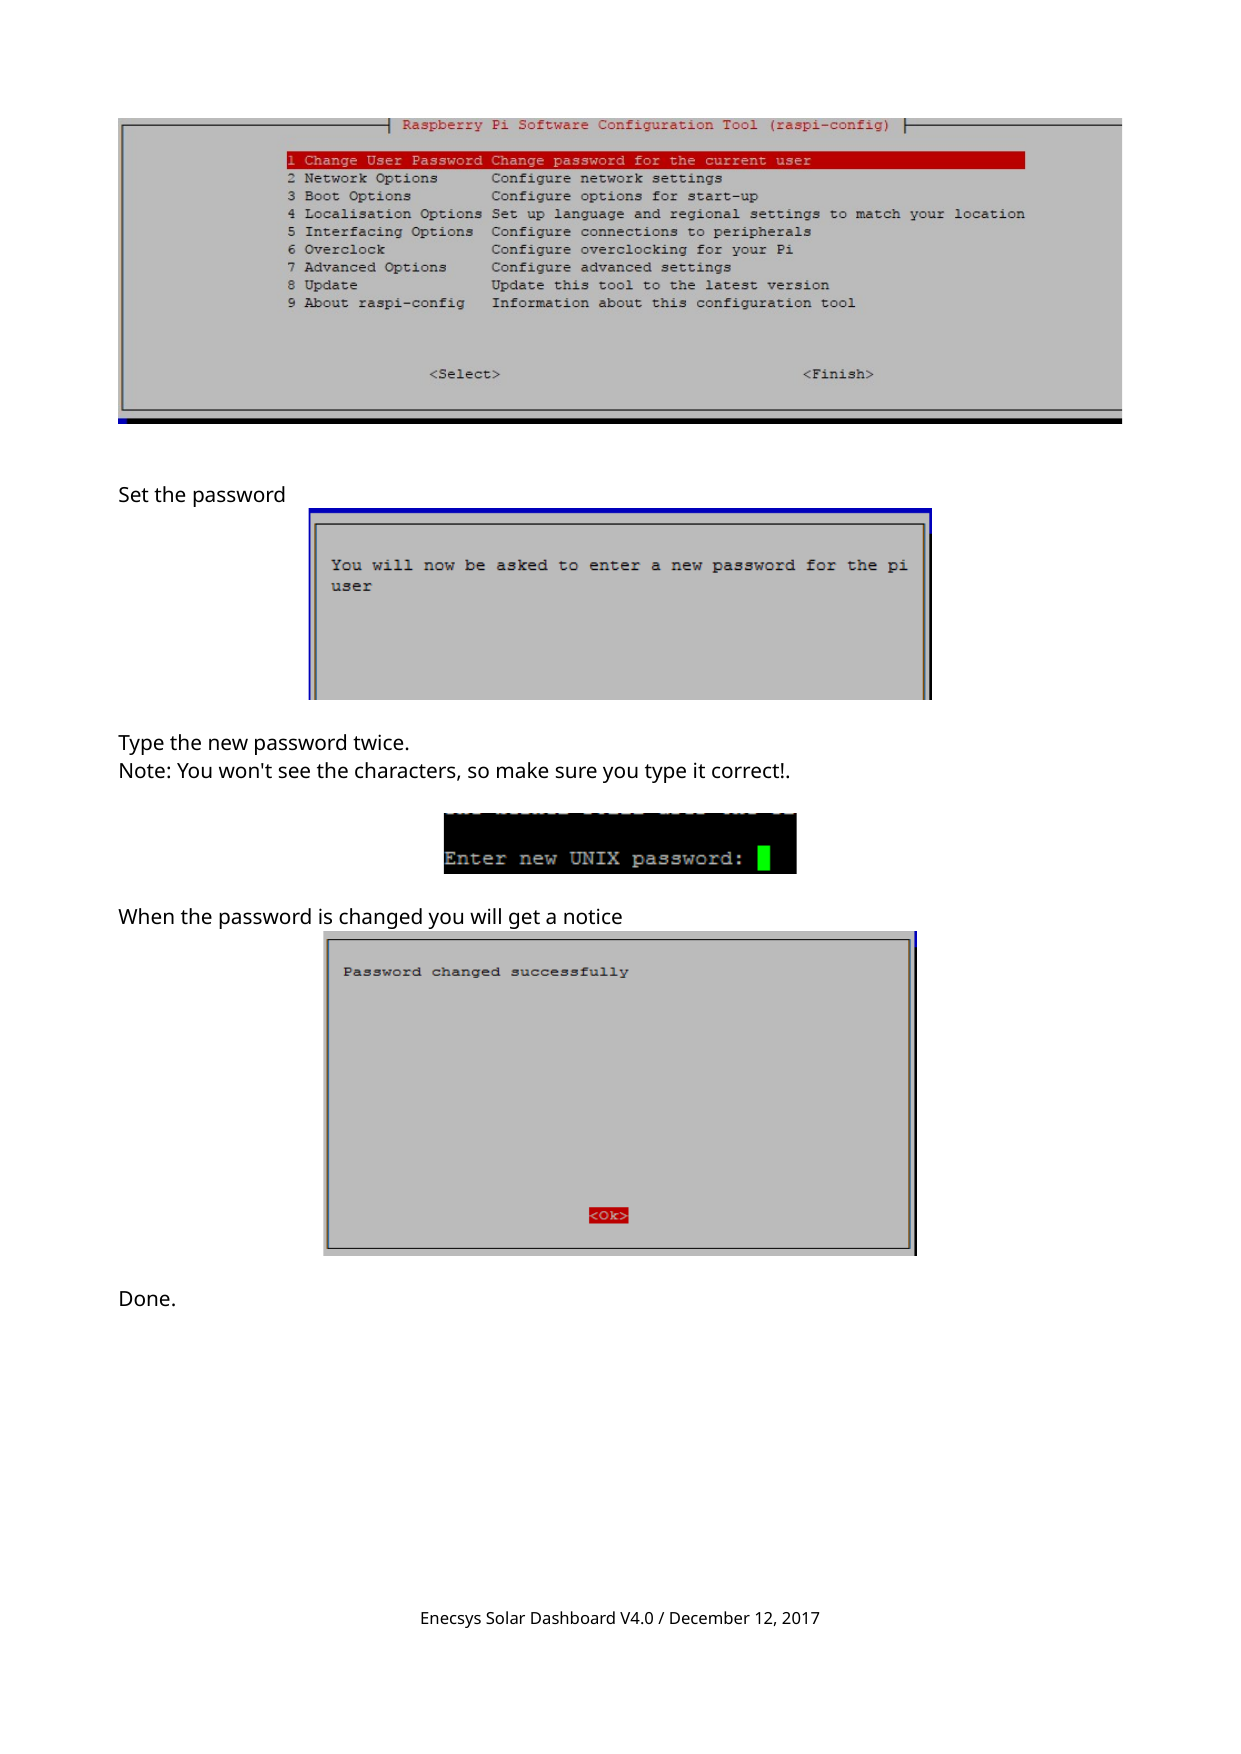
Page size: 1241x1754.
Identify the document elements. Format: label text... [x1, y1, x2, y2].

text Note: You won't see the characters, so make sure you type it correct!. [118, 756, 1122, 785]
picture [323, 931, 917, 1256]
picture [308, 508, 932, 700]
text Done. [118, 1284, 1122, 1312]
text When the password is changed you will get a notice [118, 902, 1122, 931]
picture [118, 118, 1123, 424]
picture [443, 813, 797, 874]
text Type the new password twice. [118, 728, 1122, 756]
text Set the password [118, 480, 1122, 509]
